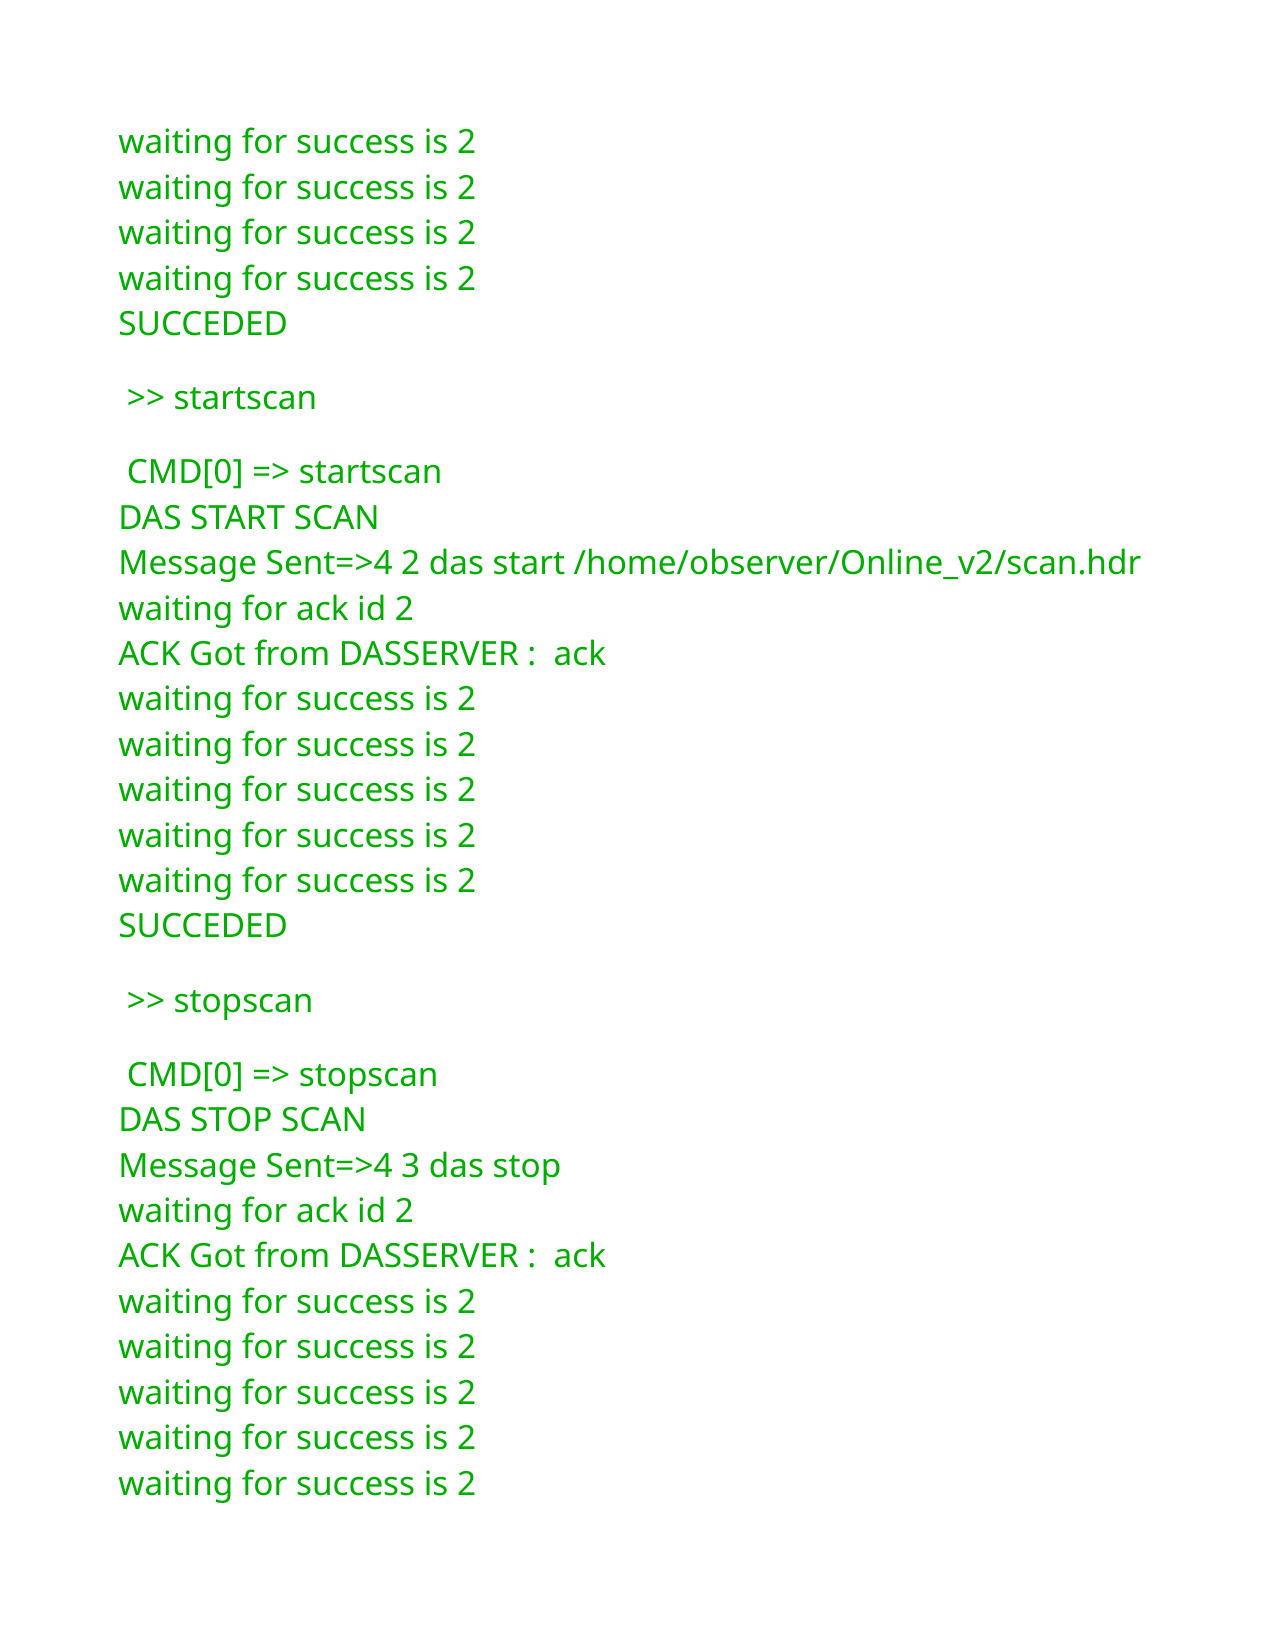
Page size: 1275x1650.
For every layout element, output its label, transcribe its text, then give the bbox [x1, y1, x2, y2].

text Message Sent=>4 3 das stop [118, 1141, 1157, 1187]
text waiting for success is 2 [118, 1459, 1157, 1505]
text >> startscan [118, 374, 1157, 419]
text waiting for success is 2 [118, 766, 1157, 811]
text waiting for success is 2 [118, 1323, 1157, 1368]
text waiting for success is 2 [118, 721, 1157, 766]
text Message Sent=>4 2 das start /home/observer/Online_v2/scan.hdr [118, 539, 1157, 584]
text waiting for success is 2 [118, 811, 1157, 857]
text waiting for success is 2 [118, 118, 1157, 163]
text CMD[0] => stopscan [118, 1051, 1157, 1096]
text waiting for success is 2 [118, 163, 1157, 209]
text waiting for ack id 2 [118, 584, 1157, 630]
text waiting for success is 2 [118, 1368, 1157, 1414]
text DAS START SCAN [118, 493, 1157, 539]
text DAS STOP SCAN [118, 1096, 1157, 1141]
text SUCCEDED [118, 300, 1157, 345]
text ACK Got from DASSERVER : ack [118, 1232, 1157, 1278]
text waiting for success is 2 [118, 209, 1157, 254]
text CMD[0] => startscan [118, 448, 1157, 493]
text >> stopscan [118, 976, 1157, 1022]
text waiting for success is 2 [118, 1278, 1157, 1323]
text waiting for success is 2 [118, 1414, 1157, 1459]
text SUCCEDED [118, 902, 1157, 948]
text waiting for ack id 2 [118, 1187, 1157, 1232]
text waiting for success is 2 [118, 254, 1157, 300]
text ACK Got from DASSERVER : ack [118, 630, 1157, 675]
text waiting for success is 2 [118, 675, 1157, 721]
text waiting for success is 2 [118, 857, 1157, 902]
